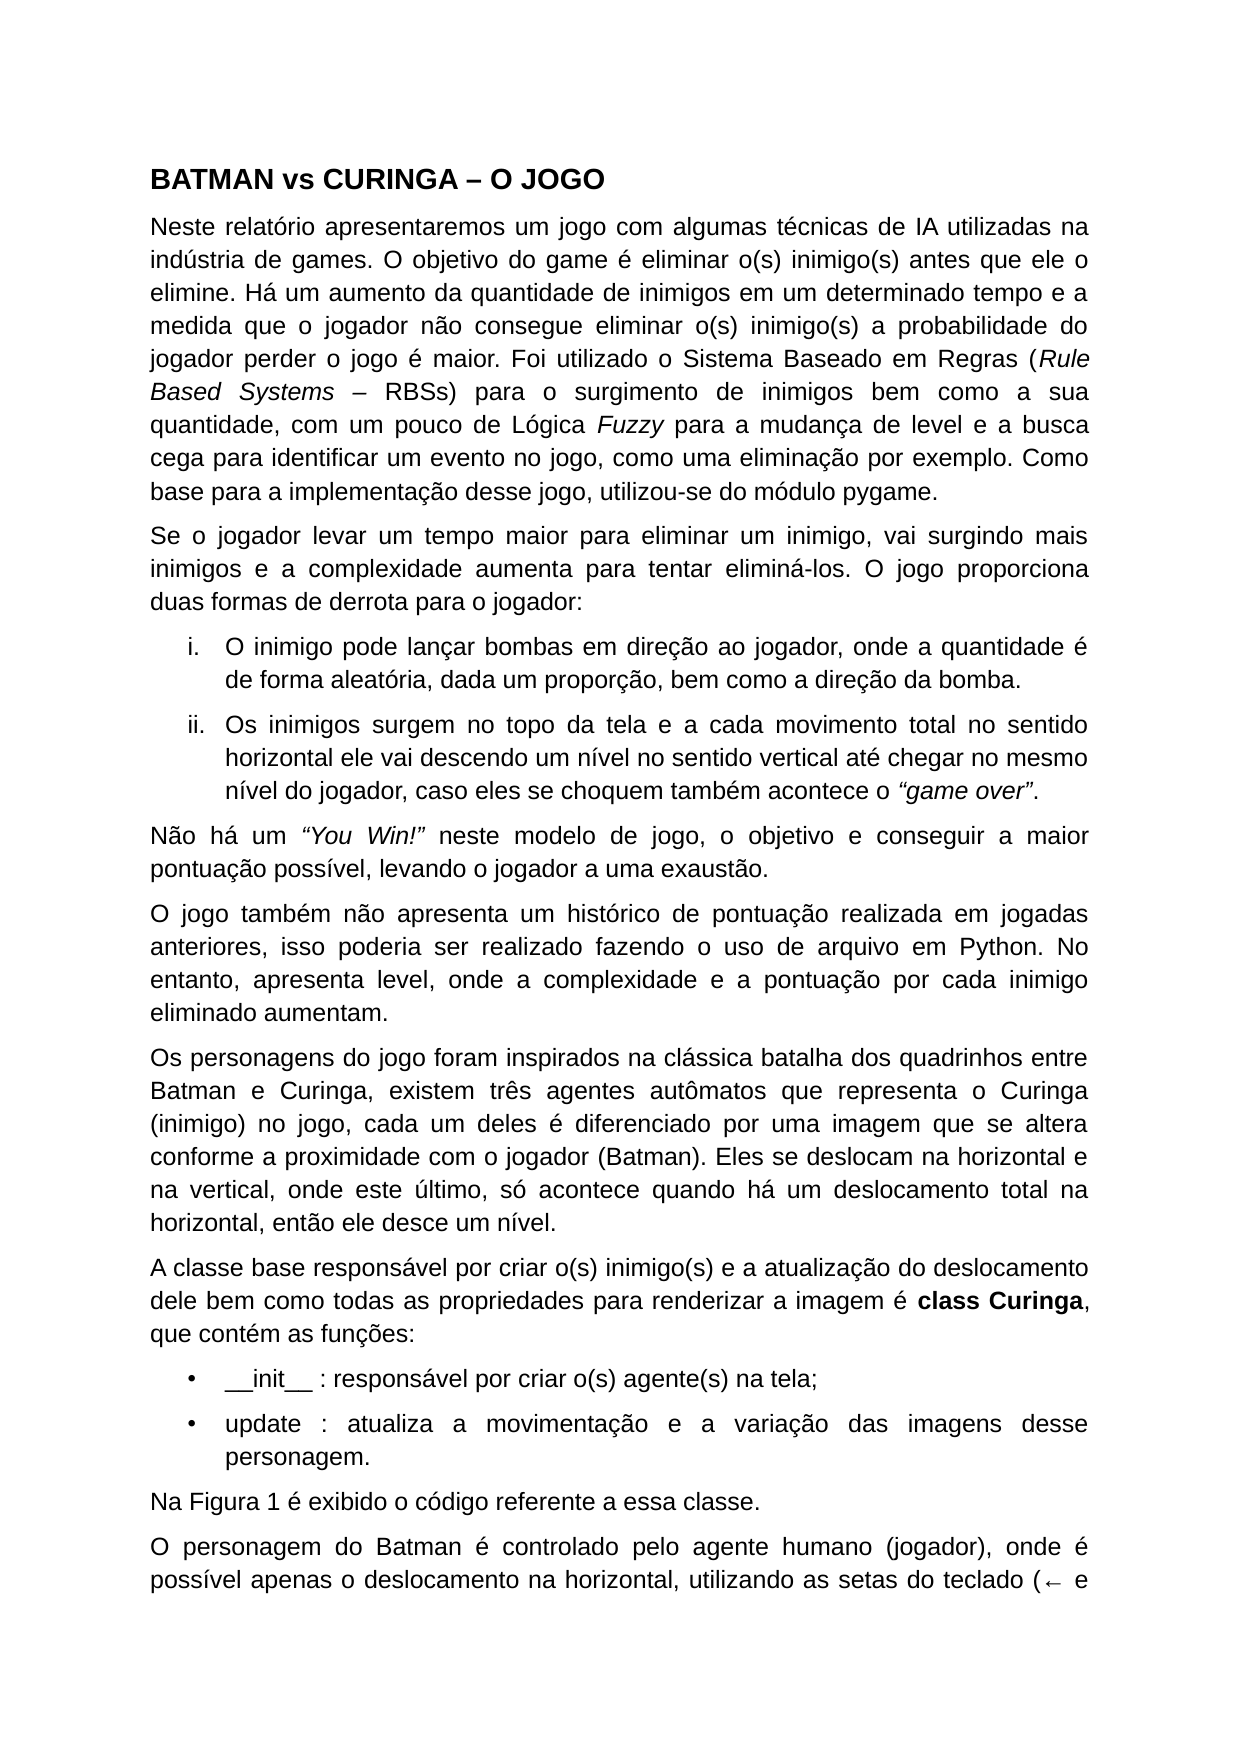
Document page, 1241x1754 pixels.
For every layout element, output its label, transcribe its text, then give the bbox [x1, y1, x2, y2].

text Os personagens do jogo foram inspirados na clássica batalha dos quadrinhos entre Batman e Curinga, existem três agentes autômatos que representa o Curinga (inimigo) no jogo, cada um deles é diferenciado por uma imagem que se altera conforme a proximidade com o jogador (Batman). Eles se deslocam na horizontal e na vertical, onde este último, só acontece quando há um deslocamento total na horizontal, então ele desce um nível. [150, 1043, 1090, 1237]
list O inimigo pode lançar bombas em direção ao jogador, onde a quantidade é de forma aleatória, dada um proporção, bem como a direção da bomba. [187, 632, 1090, 694]
text O personagem do Batman é controlado pelo agente humano (jogador), onde é possível apenas o deslocamento na horizontal, utilizando as setas do teclado (← e [150, 1532, 1090, 1594]
text O jogo também não apresenta um histórico de pontuação realizada em jogadas anteriores, isso poderia ser realizado fazendo o uso de arquivo em Python. No entanto, apresenta level, onde a complexidade e a pontuação por cada inimigo eliminado aumentam. [150, 899, 1090, 1027]
text Não há um “You Win!” neste modelo de jogo, o objetivo e conseguir a maior pontuação possível, levando o jogador a uma exaustão. [150, 821, 1090, 883]
text BATMAN vs CURINGA – O JOGO [150, 162, 1090, 195]
list Os inimigos surgem no topo da tela e a cada movimento total no sentido horizontal ele vai descendo um nível no sentido vertical até chegar no mesmo nível do jogador, caso eles se choquem também acontece o “game over”. [187, 710, 1090, 805]
text Se o jogador levar um tempo maior para eliminar um inimigo, vai surgindo mais inimigos e a complexidade aumenta para tentar eliminá-los. O jogo proporciona duas formas de derrota para o jogador: [150, 521, 1090, 616]
text A classe base responsável por criar o(s) inimigo(s) e a atualização do deslocamento dele bem como todas as propriedades para renderizar a imagem é class Curinga, que contém as funções: [150, 1253, 1090, 1348]
text Neste relatório apresentaremos um jogo com algumas técnicas de IA utilizadas na indústria de games. O objetivo do game é eliminar o(s) inimigo(s) antes que ele o elimine. Há um aumento da quantidade de inimigos em um determinado tempo e a medida que o jogador não consegue eliminar o(s) inimigo(s) a probabilidade do jogador perder o jogo é maior. Foi utilizado o Sistema Baseado em Regras (Rule Based Systems – RBSs) para o surgimento de inimigos bem como a sua quantidade, com um pouco de Lógica Fuzzy para a mudança de level e a busca cega para identificar um evento no jogo, como uma eliminação por exemplo. Como base para a implementação desse jogo, utilizou-se do módulo pygame. [150, 212, 1090, 505]
text Na Figura 1 é exibido o código referente a essa classe. [150, 1487, 1090, 1516]
list update : atualiza a movimentação e a variação das imagens desse personagem. [187, 1409, 1090, 1471]
list __init__ : responsável por criar o(s) agente(s) na tela; [187, 1364, 1090, 1393]
